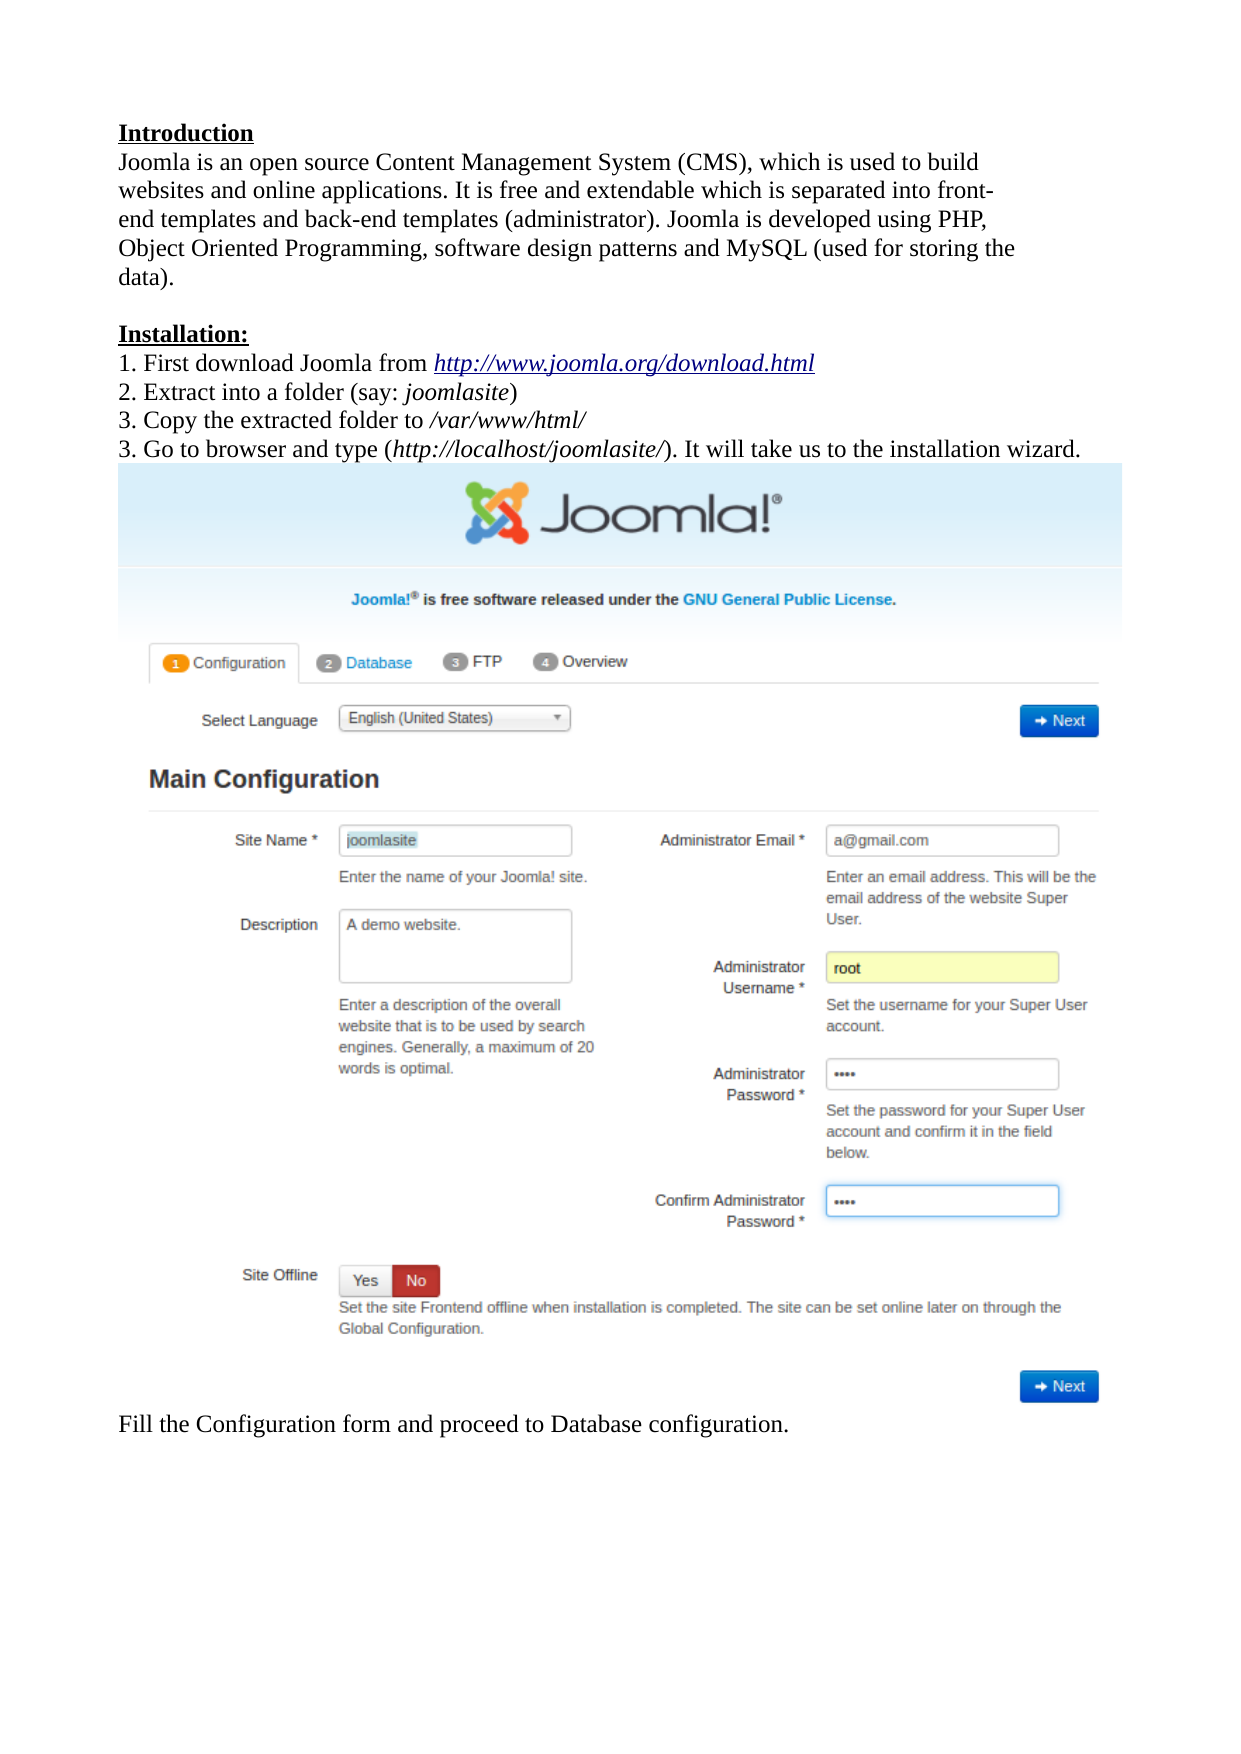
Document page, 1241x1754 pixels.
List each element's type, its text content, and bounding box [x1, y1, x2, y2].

text Fill the Configuration form and proceed to Database configuration. [118, 1410, 1122, 1438]
text Introduction [118, 118, 1122, 147]
text websites and online applications. It is free and extendable which is separated into front- [118, 176, 1122, 204]
text data). [118, 262, 1122, 291]
text Joomla is an open source Content Management System (CMS), which is used to build [118, 147, 1122, 176]
text 2. Extract into a folder (say: joomlasite) [118, 377, 1122, 406]
text Installation: [118, 319, 1122, 348]
text 3. Copy the extracted folder to /var/www/html/ [118, 406, 1122, 434]
text 3. Go to browser and type (http://localhost/joomlasite/). It will take us to the installation wizard. [118, 434, 1122, 463]
text Object Oriented Programming, software design patterns and MySQL (used for storing the [118, 233, 1122, 262]
picture [118, 463, 1123, 1410]
text end templates and back-end templates (administrator). Joomla is developed using PHP, [118, 204, 1122, 233]
text 1. First download Joomla from http://www.joomla.org/download.html [118, 348, 1122, 377]
